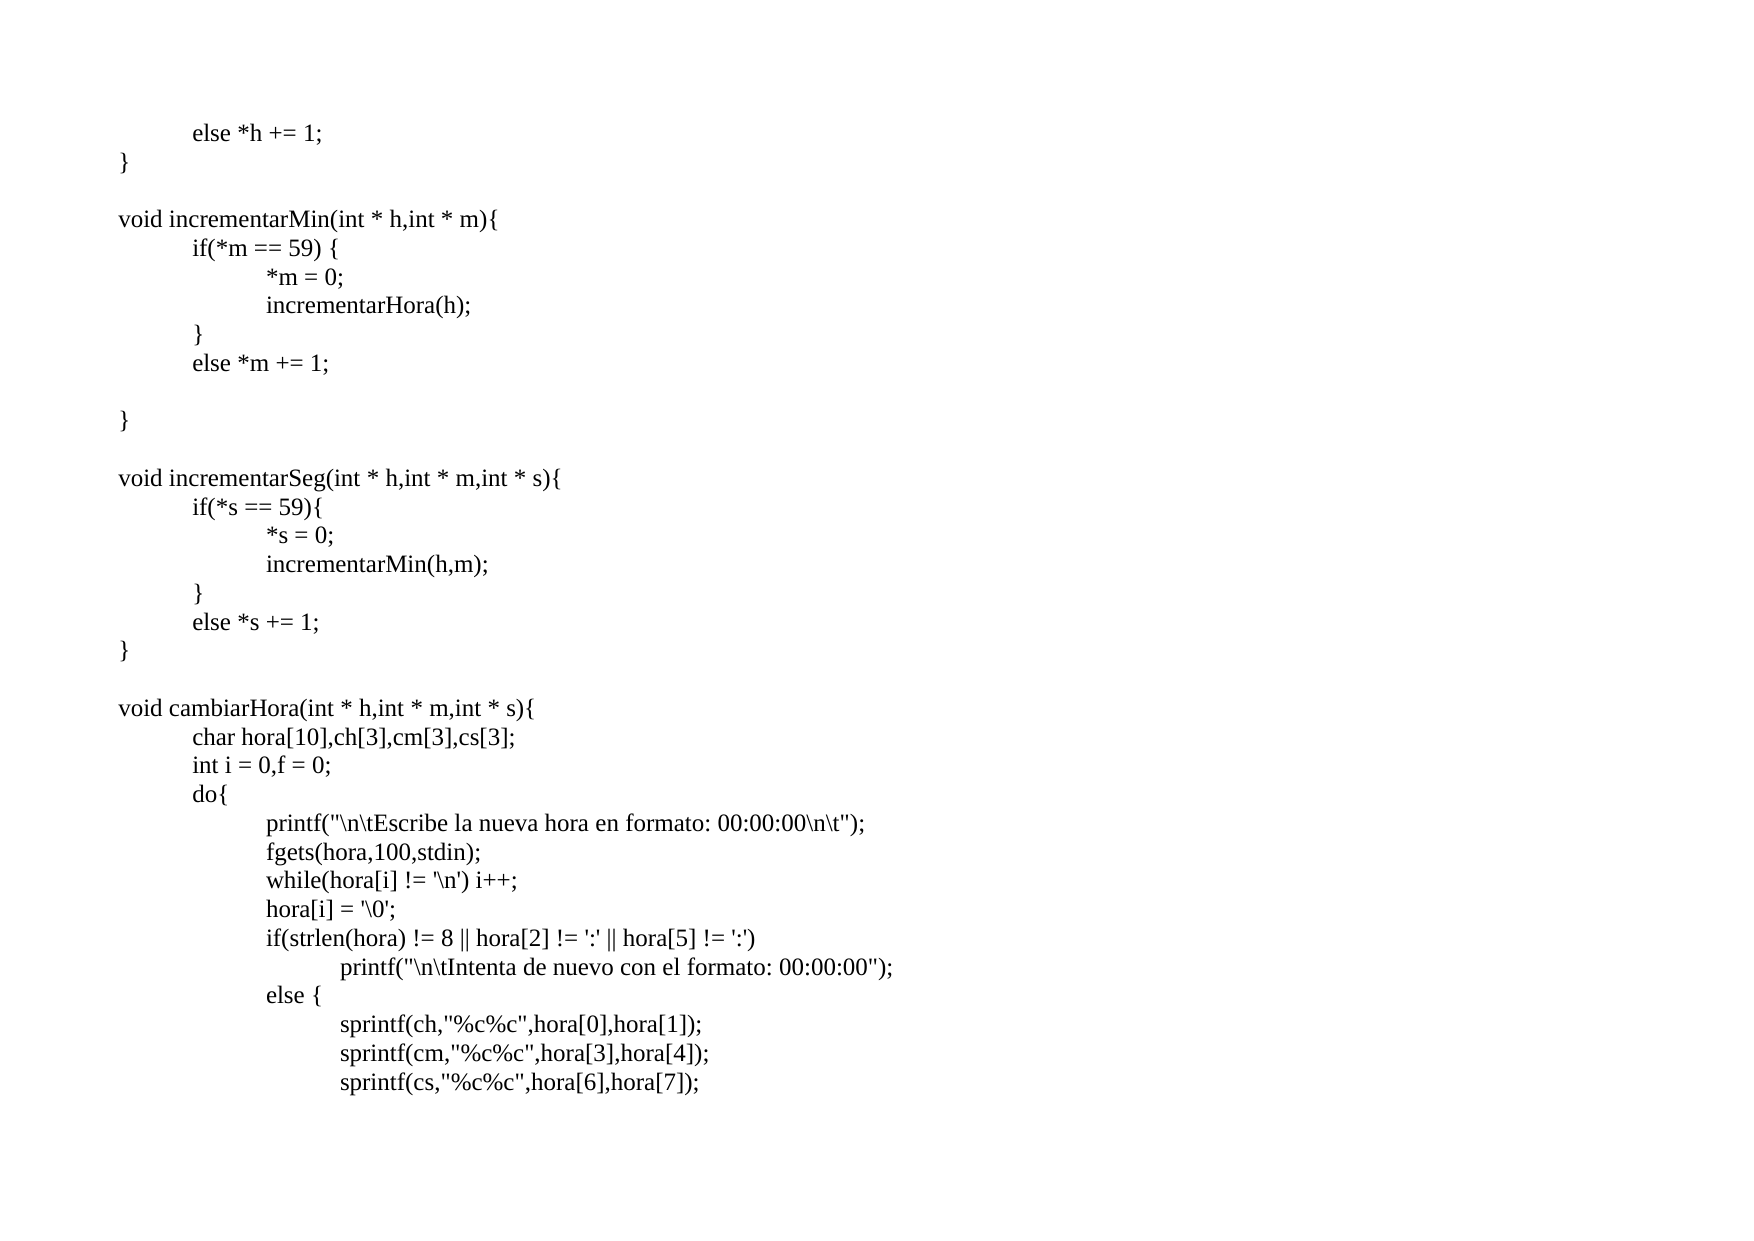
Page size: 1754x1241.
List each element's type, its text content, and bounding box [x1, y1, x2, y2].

text *m = 0; [118, 262, 1636, 291]
text sprintf(cm,"%c%c",hora[3],hora[4]); [118, 1038, 1636, 1067]
text int i = 0,f = 0; [118, 751, 1636, 779]
text else *h += 1; [118, 118, 1636, 147]
text printf("\n\tEscribe la nueva hora en formato: 00:00:00\n\t"); [118, 808, 1636, 837]
text char hora[10],ch[3],cm[3],cs[3]; [118, 722, 1636, 751]
text void incrementarSeg(int * h,int * m,int * s){ [118, 463, 1636, 492]
text } [118, 319, 1636, 348]
text while(hora[i] != '\n') i++; [118, 866, 1636, 894]
text else *s += 1; [118, 607, 1636, 636]
text } [118, 578, 1636, 607]
text } [118, 147, 1636, 176]
text } [118, 636, 1636, 664]
text hora[i] = '\0'; [118, 894, 1636, 923]
text incrementarHora(h); [118, 291, 1636, 319]
text sprintf(ch,"%c%c",hora[0],hora[1]); [118, 1009, 1636, 1038]
text sprintf(cs,"%c%c",hora[6],hora[7]); [118, 1067, 1636, 1096]
text *s = 0; [118, 521, 1636, 549]
text if(strlen(hora) != 8 || hora[2] != ':' || hora[5] != ':') [118, 923, 1636, 952]
text incrementarMin(h,m); [118, 549, 1636, 578]
text do{ [118, 779, 1636, 808]
text void incrementarMin(int * h,int * m){ [118, 204, 1636, 233]
text } [118, 406, 1636, 434]
text if(*s == 59){ [118, 492, 1636, 521]
text printf("\n\tIntenta de nuevo con el formato: 00:00:00"); [118, 952, 1636, 981]
text else { [118, 981, 1636, 1009]
text void cambiarHora(int * h,int * m,int * s){ [118, 693, 1636, 722]
text else *m += 1; [118, 348, 1636, 377]
text if(*m == 59) { [118, 233, 1636, 262]
text fgets(hora,100,stdin); [118, 837, 1636, 866]
